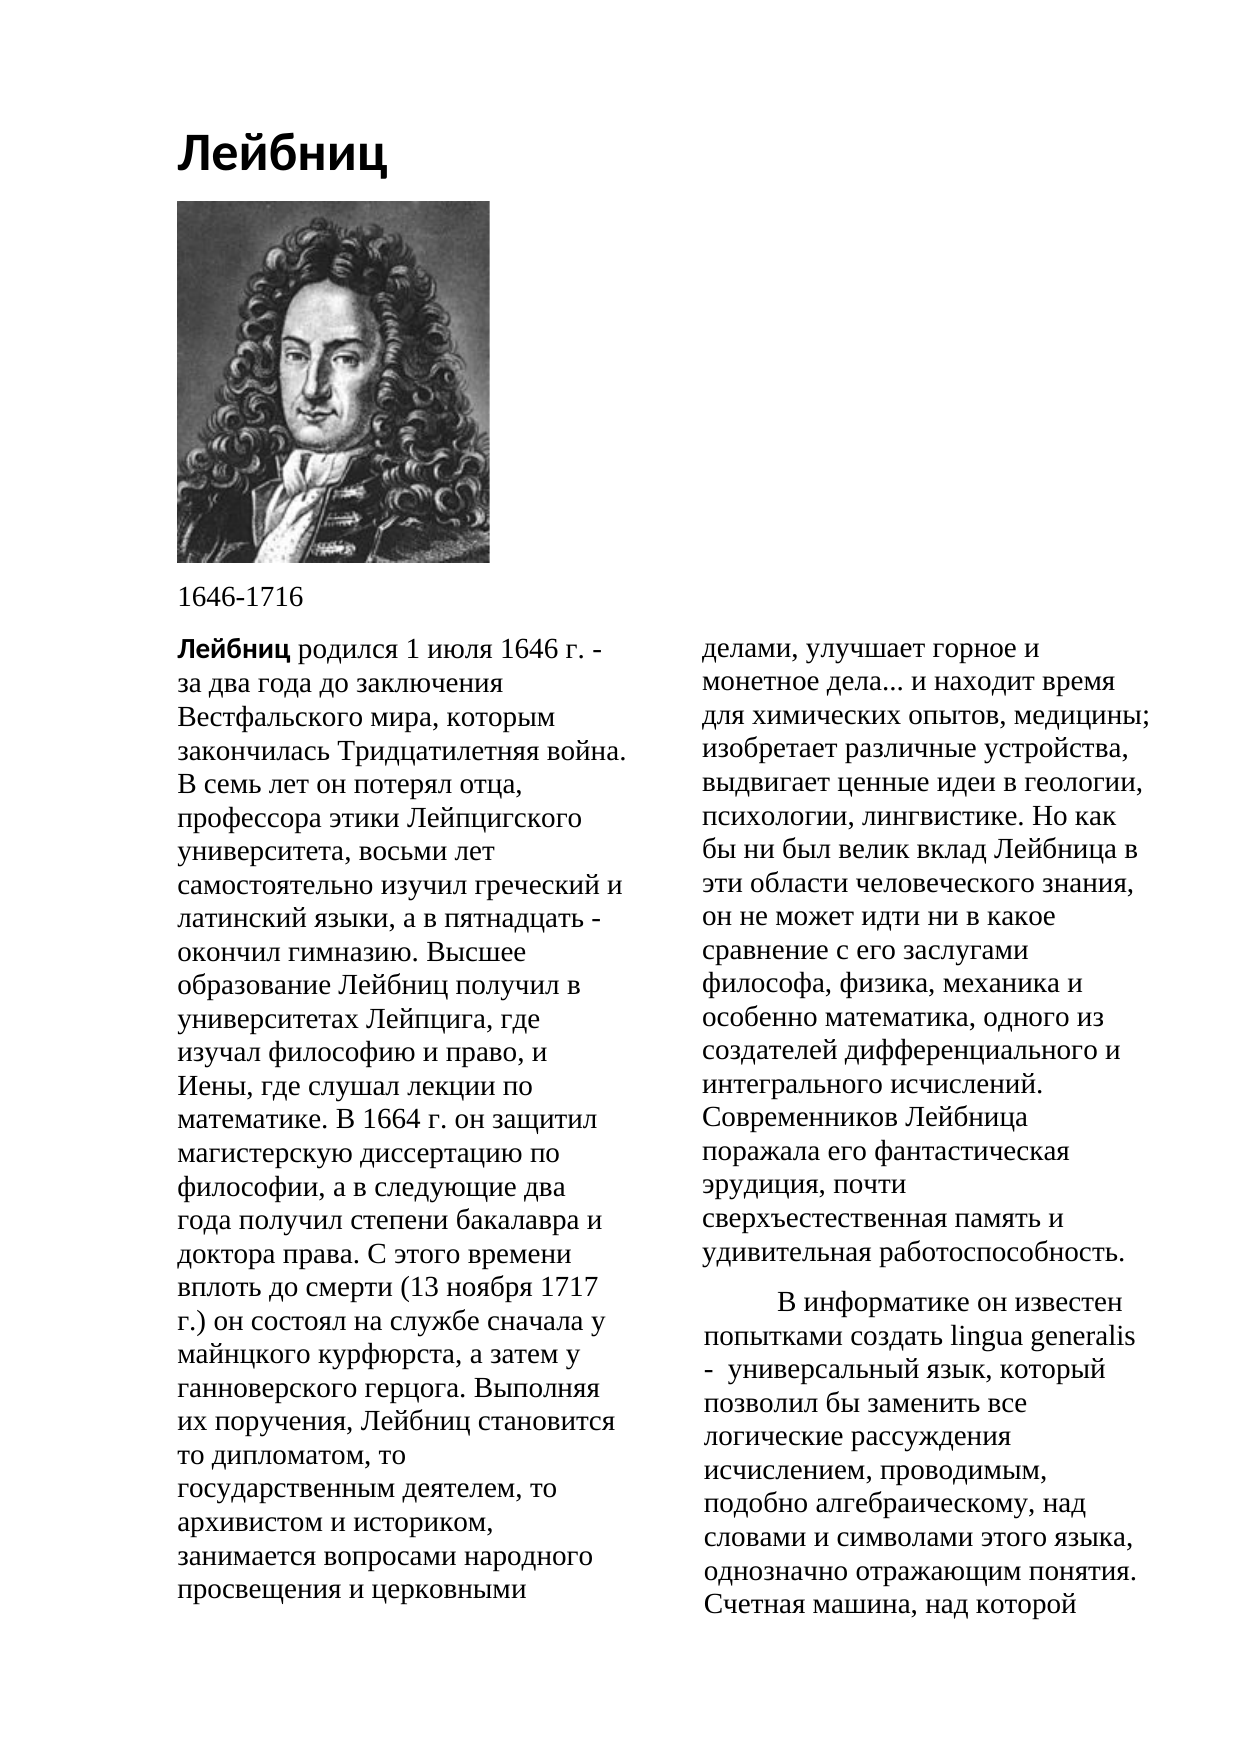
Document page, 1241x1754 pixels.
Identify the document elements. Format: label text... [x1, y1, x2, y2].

subtitle Лейбниц [177, 118, 1152, 184]
list В информатике он известен попытками создать lingua generalis - универсальный язык, который позволил бы заменить все логические рассуждения исчислением, проводимым, подобно алгебраическому, над словами и символами этого языка, однозначно отражающим понятия. Счетная машина, над которой [703, 1284, 1152, 1620]
text Лейбниц родился 1 июля 1646 г. - за два года до заключения Вестфальского мира, которым закончилась Тридцатилетняя война. В семь лет он потерял отца, профессора этики Лейпцигского университета, восьми лет самостоятельно изучил греческий и латинский языки, а в пятнадцать - окончил гимназию. Высшее образование Лейбниц получил в университетах Лейпцига, где изучал философию и право, и Иены, где слушал лекции по математике. В 1664 г. он защитил магистерскую диссертацию по философии, а в следующие два года получил степени бакалавра и доктора права. С этого времени вплоть до смерти (13 ноября 1717 г.) он состоял на службе сначала у майнцкого курфюрста, а затем у ганноверского герцога. Выполняя их поручения, Лейбниц становится то дипломатом, то государственным деятелем, то архивистом и историком, занимается вопросами народного просвещения и церковными [177, 630, 627, 1605]
text 1646-1716 [177, 579, 1152, 613]
text делами, улучшает горное и монетное дела... и находит время для химических опытов, медицины; изобретает различные устройства, выдвигает ценные идеи в геологии, психологии, лингвистике. Но как бы ни был велик вклад Лейбница в эти области человеческого знания, он не может идти ни в какое сравнение с его заслугами философа, физика, механика и особенно математика, одного из создателей дифференциального и интегрального исчислений. Современников Лейбница поражала его фантастическая эрудиция, почти сверхъестественная память и удивительная работоспособность. [702, 630, 1152, 1267]
picture [177, 201, 490, 563]
